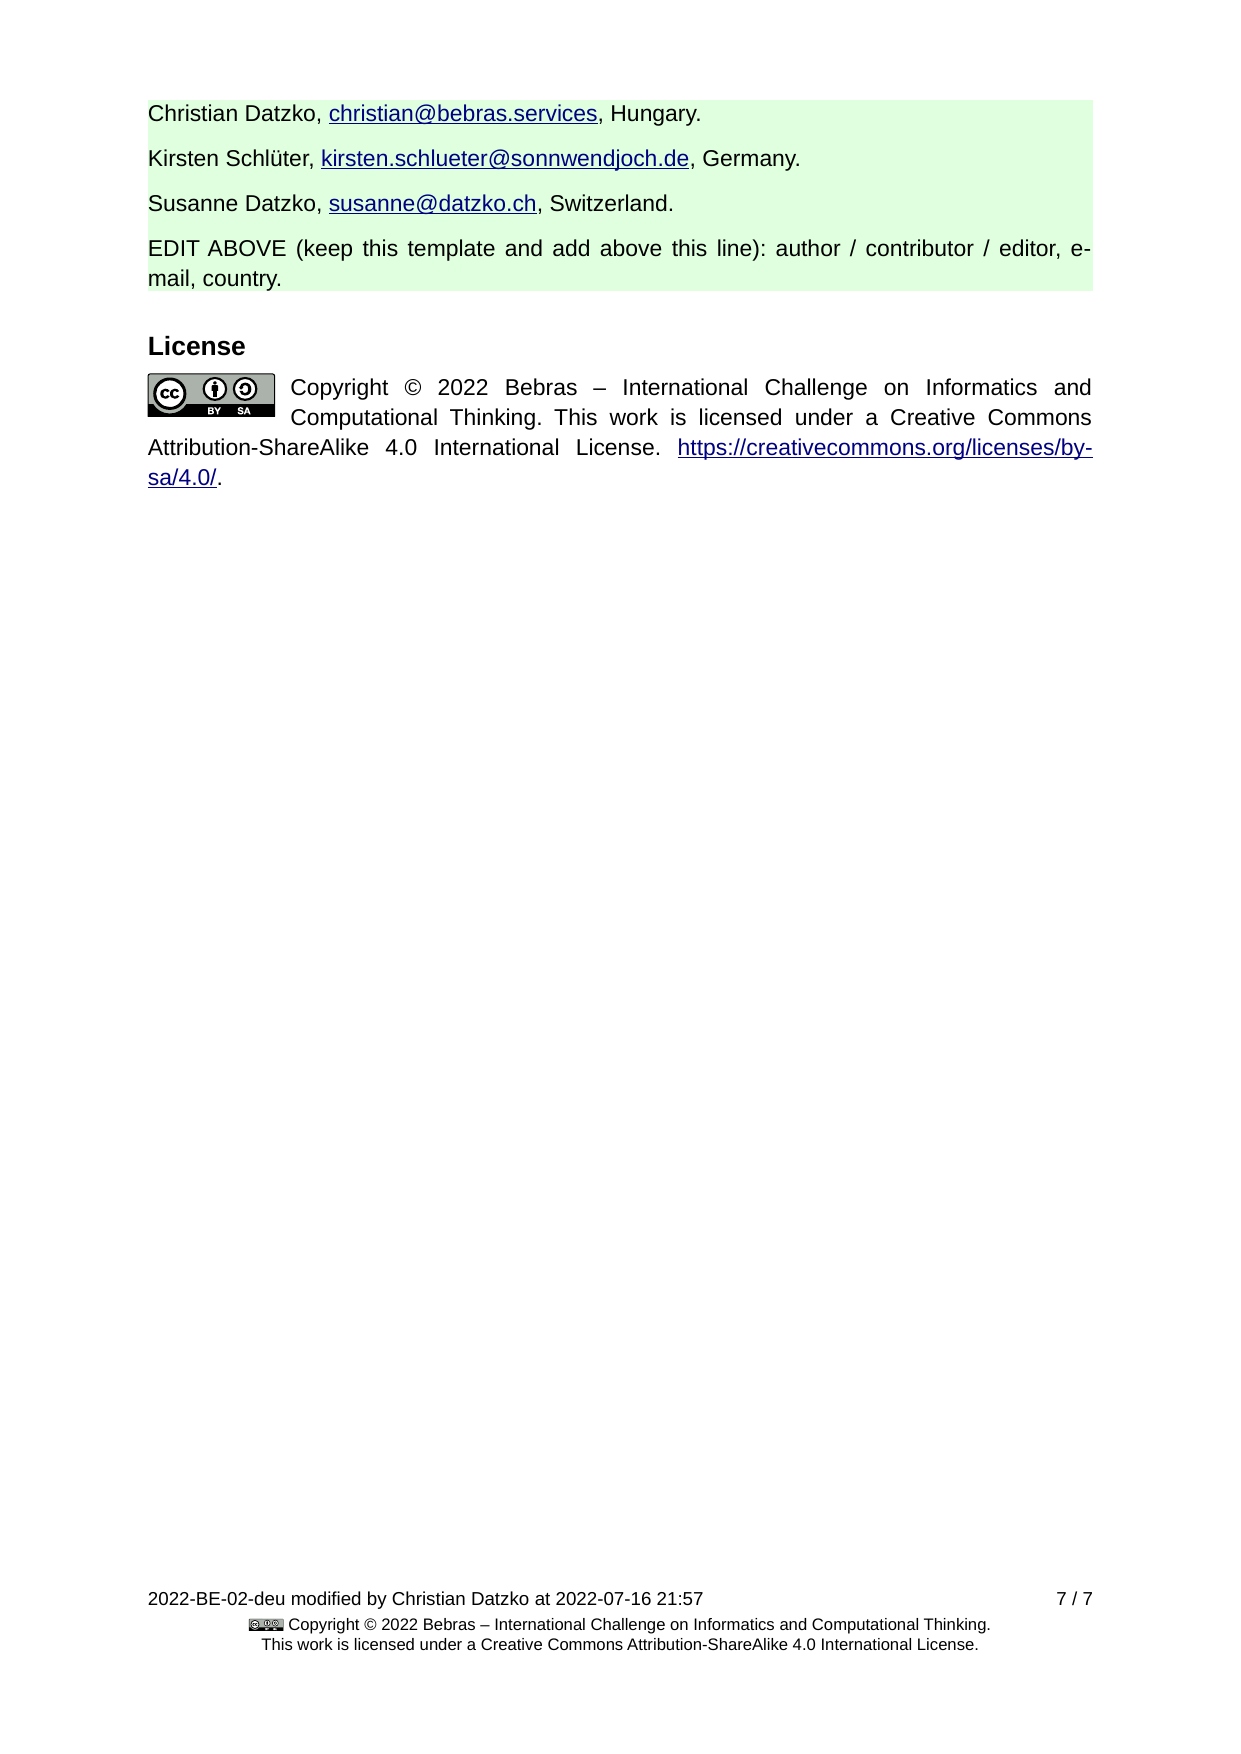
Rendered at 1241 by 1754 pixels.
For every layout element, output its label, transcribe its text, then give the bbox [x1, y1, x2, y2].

text Copyright © 2022 Bebras – International Challenge on Informatics and Computational Thinking. This work is licensed under a Creative Commons Attribution-ShareAlike 4.0 International License. https://creativecommons.org/licenses/by-sa/4.0/. [148, 373, 1093, 490]
text Kirsten Schlüter, kirsten.schlueter@sonnwendjoch.de, Germany. [148, 145, 1093, 172]
text Susanne Datzko, susanne@datzko.ch, Switzerland. [148, 190, 1093, 216]
text EDIT ABOVE (keep this template and add above this line): author / contributor / editor, e-mail, country. [148, 235, 1093, 291]
text Christian Datzko, christian@bebras.services, Hungary. [148, 100, 1093, 127]
subtitle License [148, 331, 1093, 361]
